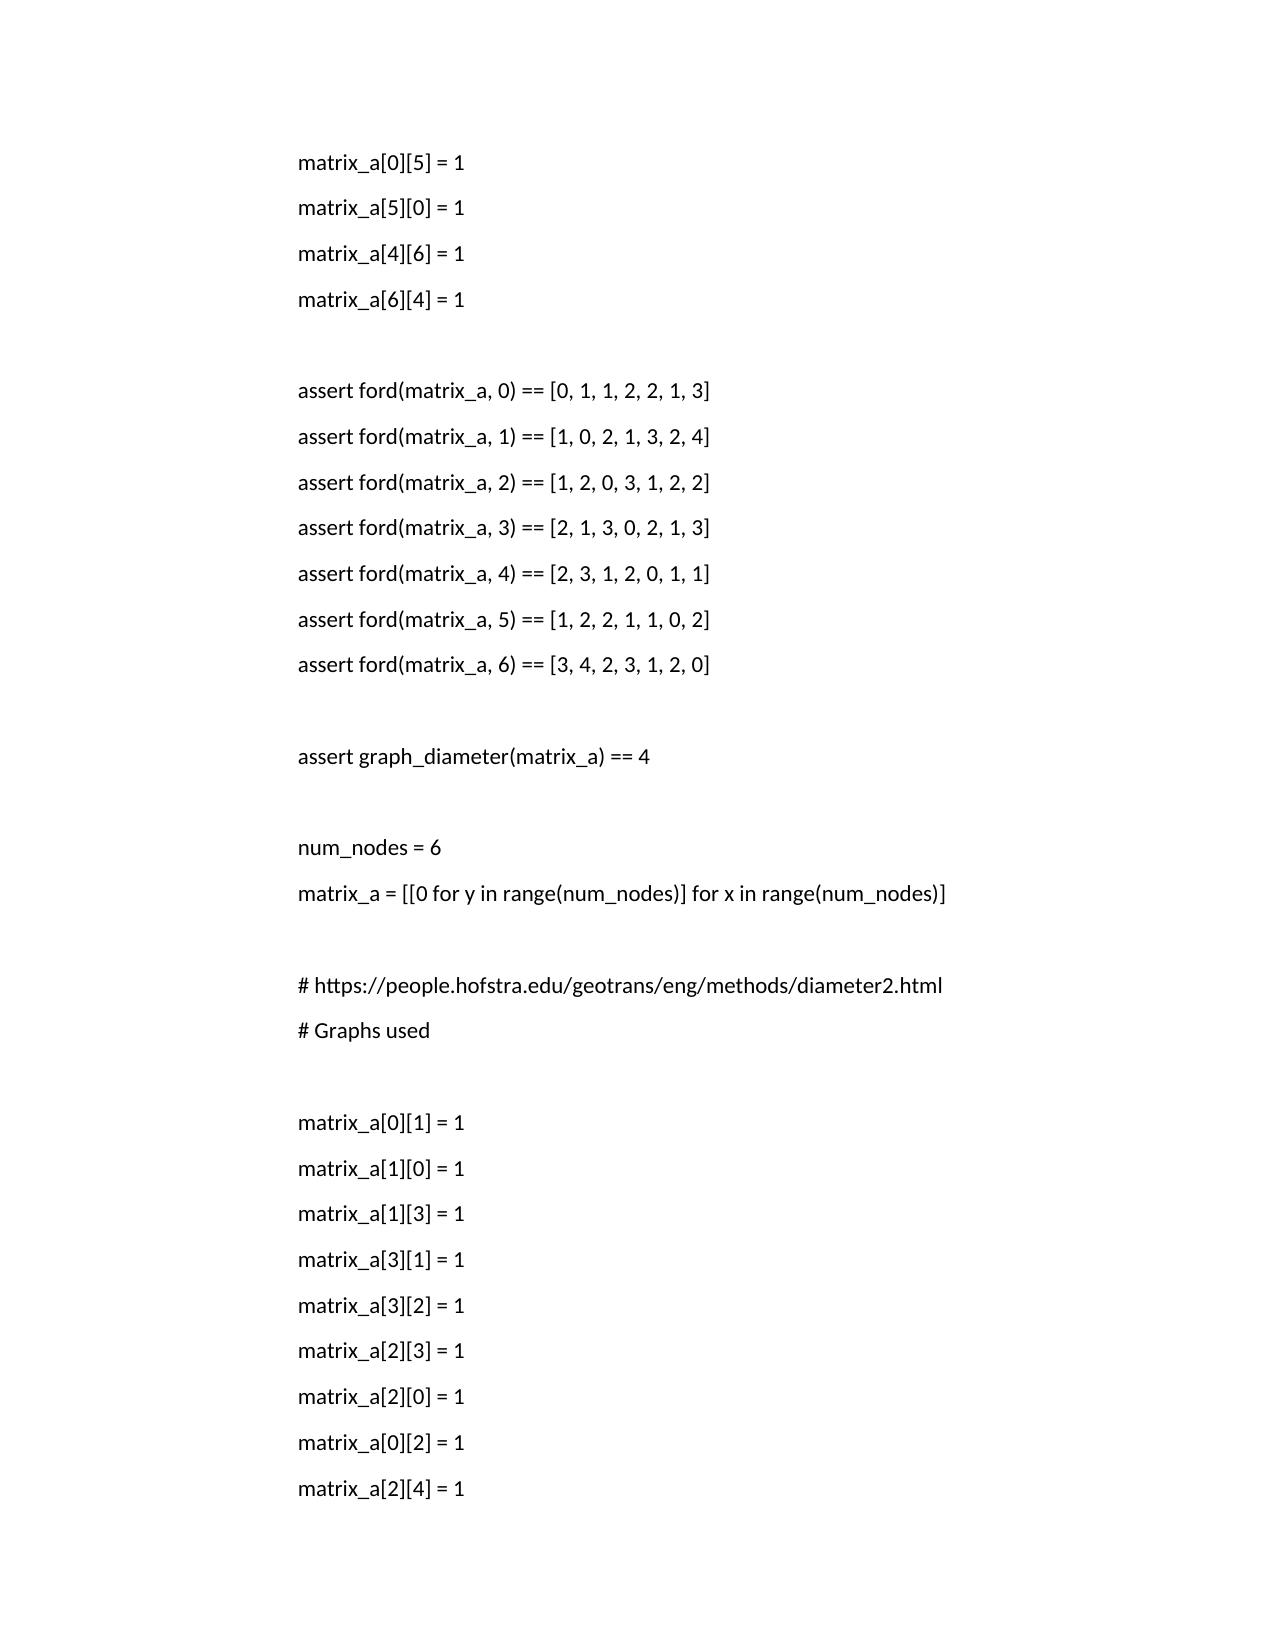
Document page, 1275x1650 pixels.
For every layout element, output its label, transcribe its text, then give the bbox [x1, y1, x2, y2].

text # Graphs used [223, 1016, 1127, 1044]
text num_nodes = 6 [223, 833, 1127, 862]
text matrix_a[1][0] = 1 [223, 1154, 1127, 1182]
text matrix_a[0][1] = 1 [223, 1108, 1127, 1136]
text matrix_a[2][0] = 1 [223, 1382, 1127, 1410]
text matrix_a[3][2] = 1 [223, 1291, 1127, 1319]
text matrix_a[4][6] = 1 [223, 239, 1127, 267]
text assert ford(matrix_a, 5) == [1, 2, 2, 1, 1, 0, 2] [223, 605, 1127, 633]
text assert ford(matrix_a, 6) == [3, 4, 2, 3, 1, 2, 0] [223, 651, 1127, 679]
text matrix_a[3][1] = 1 [223, 1245, 1127, 1273]
text matrix_a[2][3] = 1 [223, 1337, 1127, 1364]
text matrix_a = [[0 for y in range(num_nodes)] for x in range(num_nodes)] [223, 879, 1127, 907]
text matrix_a[1][3] = 1 [223, 1199, 1127, 1227]
text matrix_a[2][4] = 1 [223, 1474, 1127, 1502]
text matrix_a[6][4] = 1 [223, 285, 1127, 313]
text assert ford(matrix_a, 1) == [1, 0, 2, 1, 3, 2, 4] [223, 422, 1127, 450]
text # https://people.hofstra.edu/geotrans/eng/methods/diameter2.html [223, 971, 1127, 999]
text matrix_a[0][2] = 1 [223, 1428, 1127, 1456]
text assert ford(matrix_a, 0) == [0, 1, 1, 2, 2, 1, 3] [223, 376, 1127, 404]
text matrix_a[5][0] = 1 [223, 193, 1127, 221]
text assert graph_diameter(matrix_a) == 4 [223, 742, 1127, 770]
text assert ford(matrix_a, 3) == [2, 1, 3, 0, 2, 1, 3] [223, 513, 1127, 541]
text assert ford(matrix_a, 4) == [2, 3, 1, 2, 0, 1, 1] [223, 559, 1127, 587]
text assert ford(matrix_a, 2) == [1, 2, 0, 3, 1, 2, 2] [223, 468, 1127, 496]
text matrix_a[0][5] = 1 [223, 148, 1127, 176]
